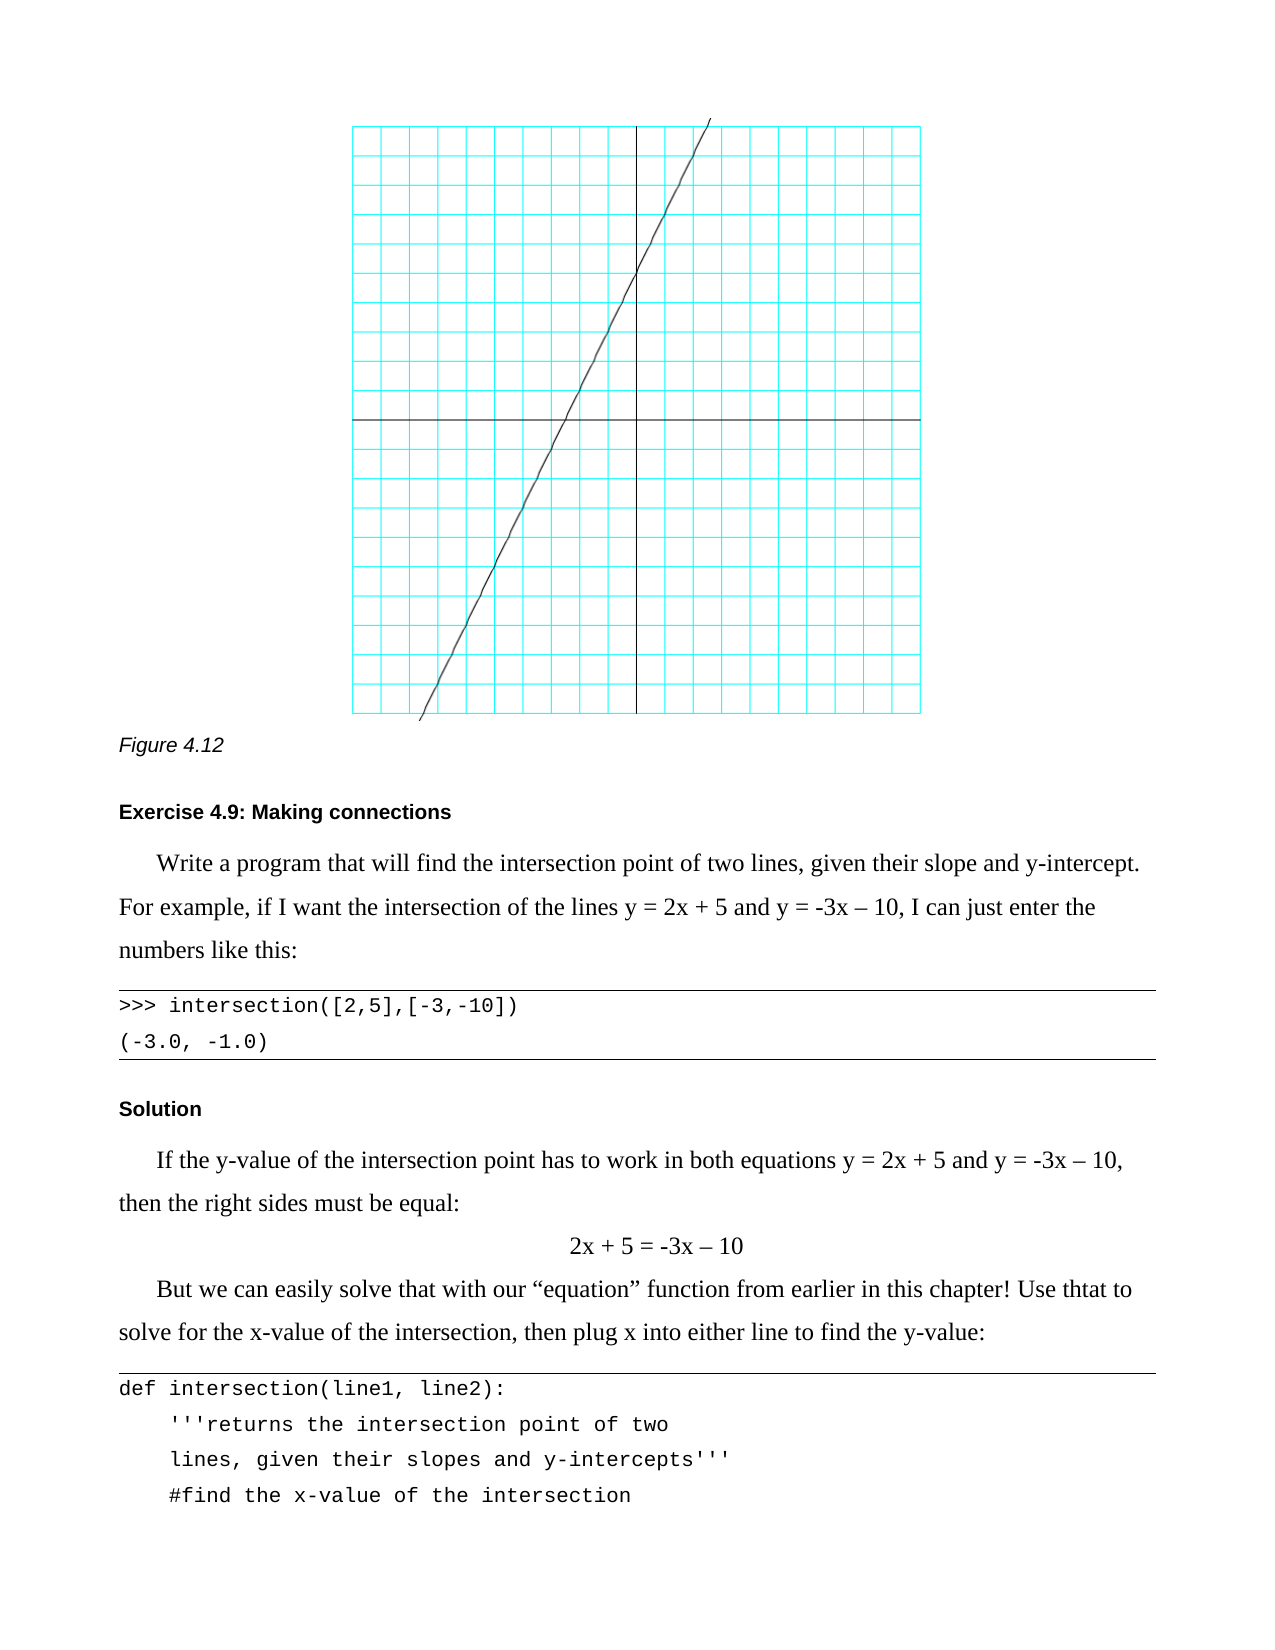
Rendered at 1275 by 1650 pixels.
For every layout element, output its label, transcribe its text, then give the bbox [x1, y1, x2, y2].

text Solution [118, 1097, 1156, 1121]
text (-3.0, -1.0) [118, 1031, 1156, 1060]
text Write a program that will find the intersection point of two lines, given their slope and y-intercept. For example, if I want the intersection of the lines y = 2x + 5 and y = -3x – 10, I can just enter the numbers like this: [118, 848, 1156, 963]
text 2x + 5 = -3x – 10 [118, 1231, 1156, 1260]
text But we can easily solve that with our “equation” function from earlier in this chapter! Use thtat to solve for the x-value of the intersection, then plug x into either line to find the y-value: [118, 1274, 1156, 1346]
text Figure 4.12 [118, 118, 1156, 757]
text lines, given their slopes and y-intercepts''' [118, 1449, 1156, 1473]
text def intersection(line1, line2): [118, 1374, 1156, 1402]
text '''returns the intersection point of two [118, 1414, 1156, 1437]
text If the y-value of the intersection point has to work in both equations y = 2x + 5 and y = -3x – 10, then the right sides must be equal: [118, 1145, 1156, 1217]
text >>> intersection([2,5],[-3,-10]) [118, 991, 1156, 1019]
text Exercise 4.9: Making connections [118, 800, 1156, 824]
picture [338, 118, 937, 721]
text #find the x-value of the intersection [118, 1484, 1156, 1508]
